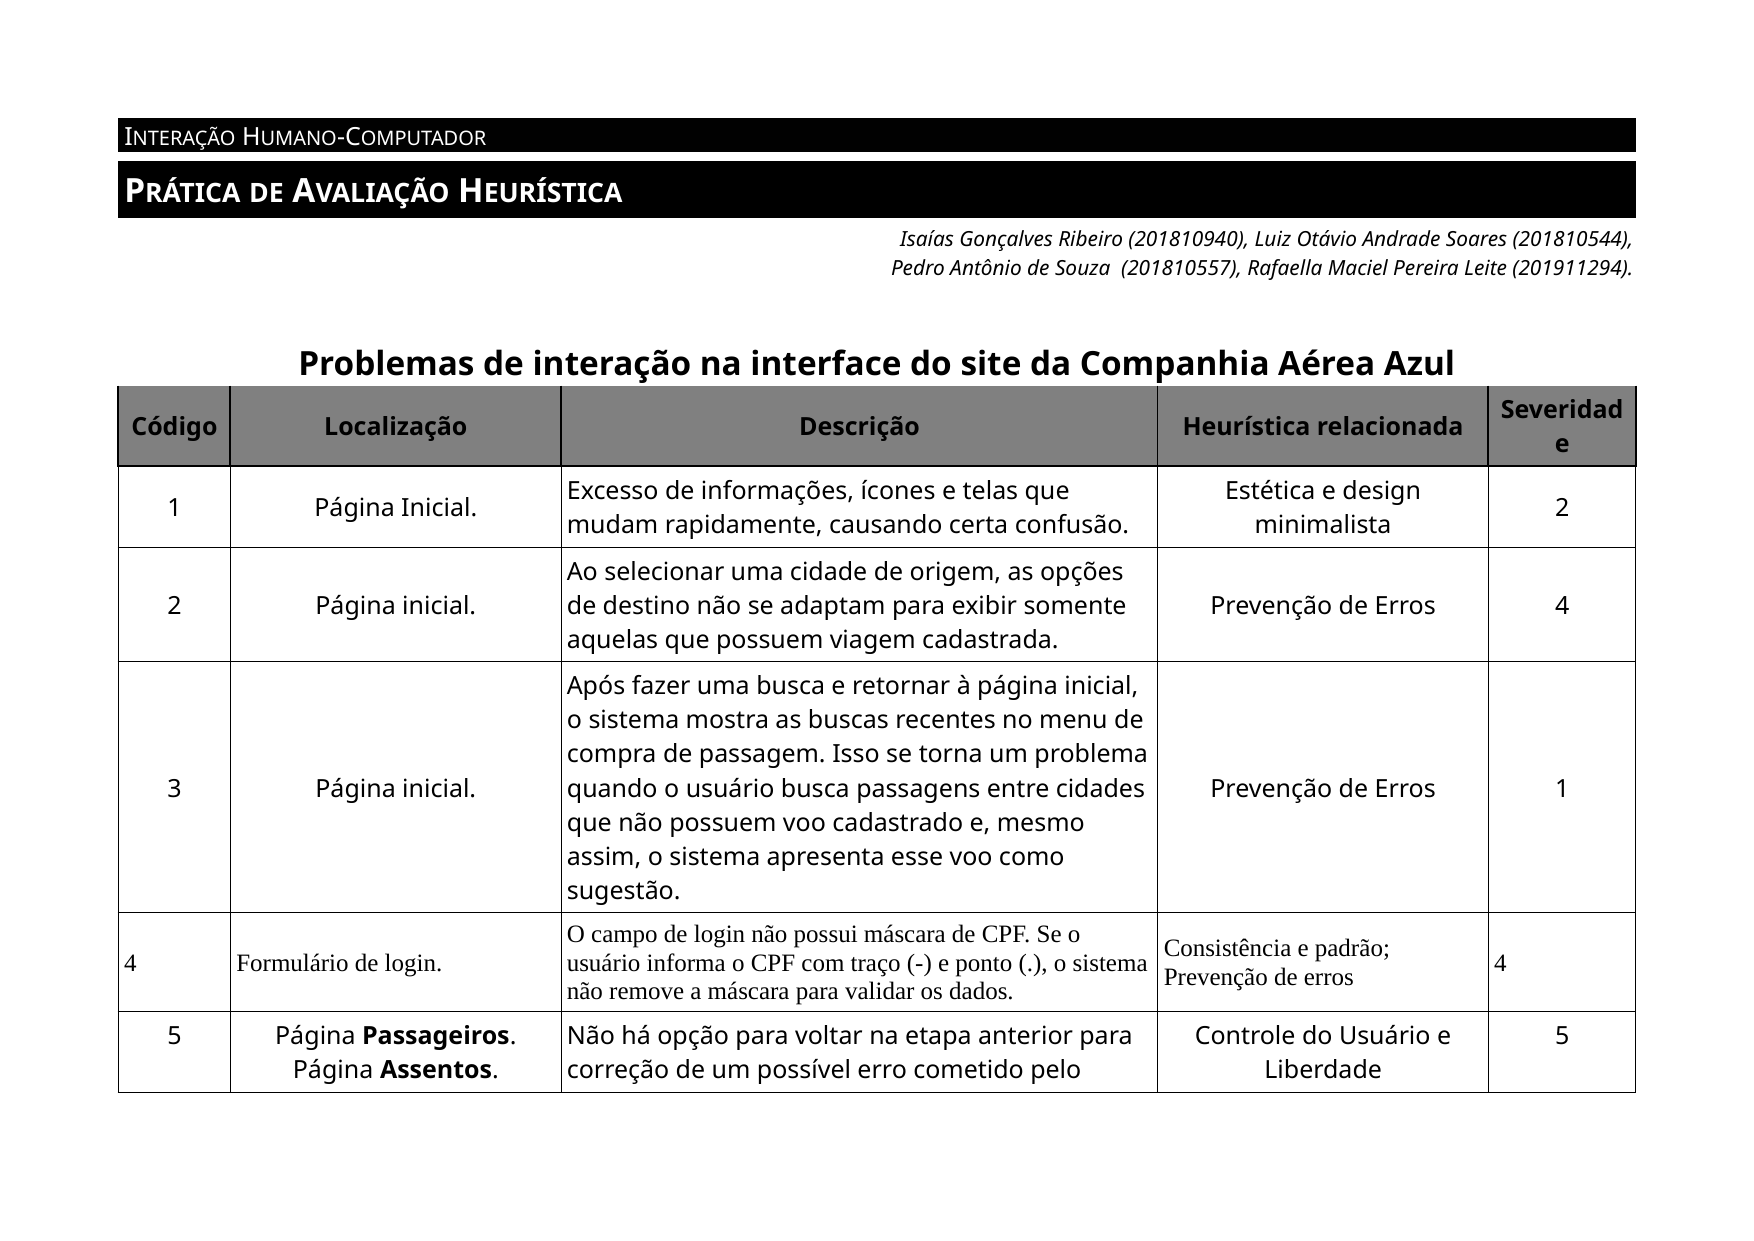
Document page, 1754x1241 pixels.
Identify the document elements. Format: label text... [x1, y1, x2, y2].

table_cell Excesso de informações, ícones e telas que mudam rapidamente, causando certa confusão. [562, 467, 1157, 547]
table_cell Página Inicial. [231, 467, 561, 547]
table_cell 1 [119, 467, 230, 547]
table_cell 5 [119, 1012, 230, 1092]
table_header Heurística relacionada [1158, 386, 1487, 465]
table_cell Controle do Usuário e Liberdade [1158, 1012, 1488, 1092]
table_header Código [119, 386, 229, 465]
table_cell 2 [1489, 467, 1635, 547]
table_cell 3 [119, 662, 230, 912]
table_cell 1 [1489, 662, 1635, 912]
text Prática de Avaliação Heurística [118, 161, 1636, 218]
table_cell Prevenção de Erros [1158, 662, 1488, 912]
table_cell Página inicial. [231, 662, 561, 912]
text Problemas de interação na interface do site da Companhia Aérea Azul [118, 340, 1636, 386]
table_cell 2 [119, 548, 230, 661]
table_cell Formulário de login. [231, 913, 561, 1011]
table_cell Página inicial. [231, 548, 561, 661]
table_cell O campo de login não possui máscara de CPF. Se o usuário informa o CPF com traço (-) e ponto (.), o sistema não remove a máscara para validar os dados. [562, 913, 1157, 1011]
table_cell 4 [119, 913, 230, 1011]
table_header Severidade [1489, 386, 1635, 465]
text Isaías Gonçalves Ribeiro (201810940), Luiz Otávio Andrade Soares (201810544), [118, 224, 1636, 253]
table_cell Estética e design minimalista [1158, 467, 1488, 547]
table_cell 4 [1489, 913, 1635, 1011]
table_cell 4 [1489, 548, 1635, 661]
table_cell Ao selecionar uma cidade de origem, as opções de destino não se adaptam para exibir somente aquelas que possuem viagem cadastrada. [562, 548, 1157, 661]
table_cell Após fazer uma busca e retornar à página inicial, o sistema mostra as buscas recentes no menu de compra de passagem. Isso se torna um problema quando o usuário busca passagens entre cidades que não possuem voo cadastrado e, mesmo assim, o sistema apresenta esse voo como sugestão. [562, 662, 1157, 912]
table_cell Consistência e padrão; Prevenção de erros [1158, 913, 1488, 1011]
table_cell 5 [1489, 1012, 1635, 1092]
table_header Descrição [562, 386, 1157, 465]
table_cell Página Passageiros. Página Assentos. [231, 1012, 561, 1092]
table_cell Não há opção para voltar na etapa anterior para correção de um possível erro cometido pelo [562, 1012, 1157, 1092]
table_header Localização [231, 386, 560, 465]
table_cell Prevenção de Erros [1158, 548, 1488, 661]
text Pedro Antônio de Souza (201810557), Rafaella Maciel Pereira Leite (201911294). [118, 253, 1636, 281]
text Interação Humano-Computador [118, 118, 1636, 152]
